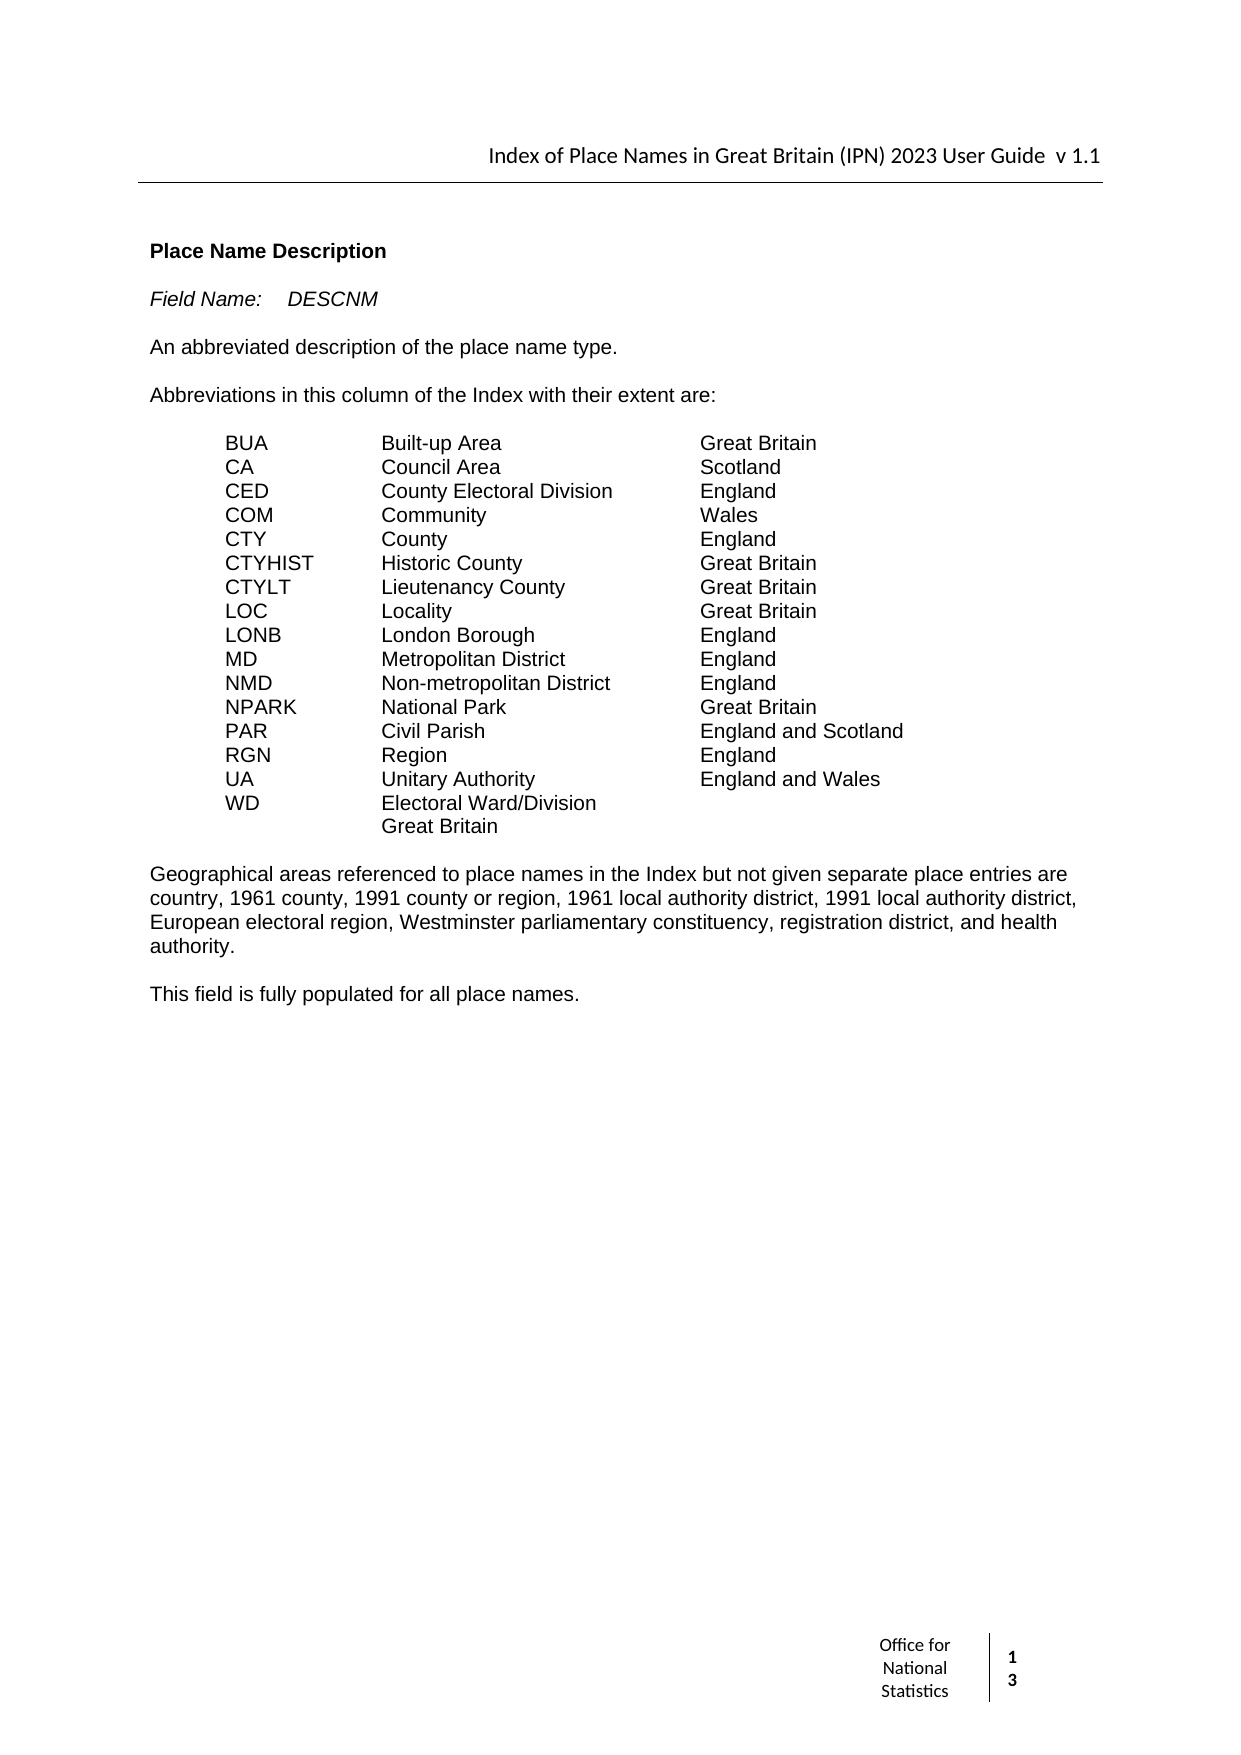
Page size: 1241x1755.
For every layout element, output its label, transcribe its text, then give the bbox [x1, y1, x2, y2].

text MD Metropolitan District England [225, 646, 1103, 670]
text NPARK National Park Great Britain [225, 694, 1103, 718]
text LOC Locality Great Britain [225, 598, 1103, 622]
text CA Council Area Scotland [225, 455, 1103, 479]
text NMD Non-metropolitan District England [225, 671, 1103, 694]
text WD Electoral Ward/Division Great Britain [225, 790, 636, 838]
text CTY County England [225, 527, 1103, 551]
text BUA Built-up Area Great Britain [225, 431, 1103, 455]
text PAR Civil Parish England and Scotland [225, 718, 1103, 742]
text RGN Region England [225, 742, 1103, 766]
text CED County Electoral Division England [225, 479, 1103, 503]
text COM Community Wales [225, 503, 1103, 527]
text Abbreviations in this column of the Index with their extent are: [149, 383, 1103, 407]
text Geographical areas referenced to place names in the Index but not given separate place entries are country, 1961 county, 1991 county or region, 1961 local authority district, 1991 local authority district, European electoral region, Westminster parliamentary constituency, registration district, and health authority. [149, 862, 1103, 958]
text This field is fully populated for all place names. [149, 982, 1103, 1006]
subtitle Place Name Description [149, 239, 456, 263]
text LONB London Borough England [225, 622, 1103, 646]
text UA Unitary Authority England and Wales [225, 766, 1103, 790]
text CTYHIST Historic County Great Britain [225, 551, 1103, 574]
text Field Name: DESCNM [149, 287, 522, 311]
text An abbreviated description of the place name type. [149, 335, 1103, 359]
text CTYLT Lieutenancy County Great Britain [225, 574, 1103, 598]
